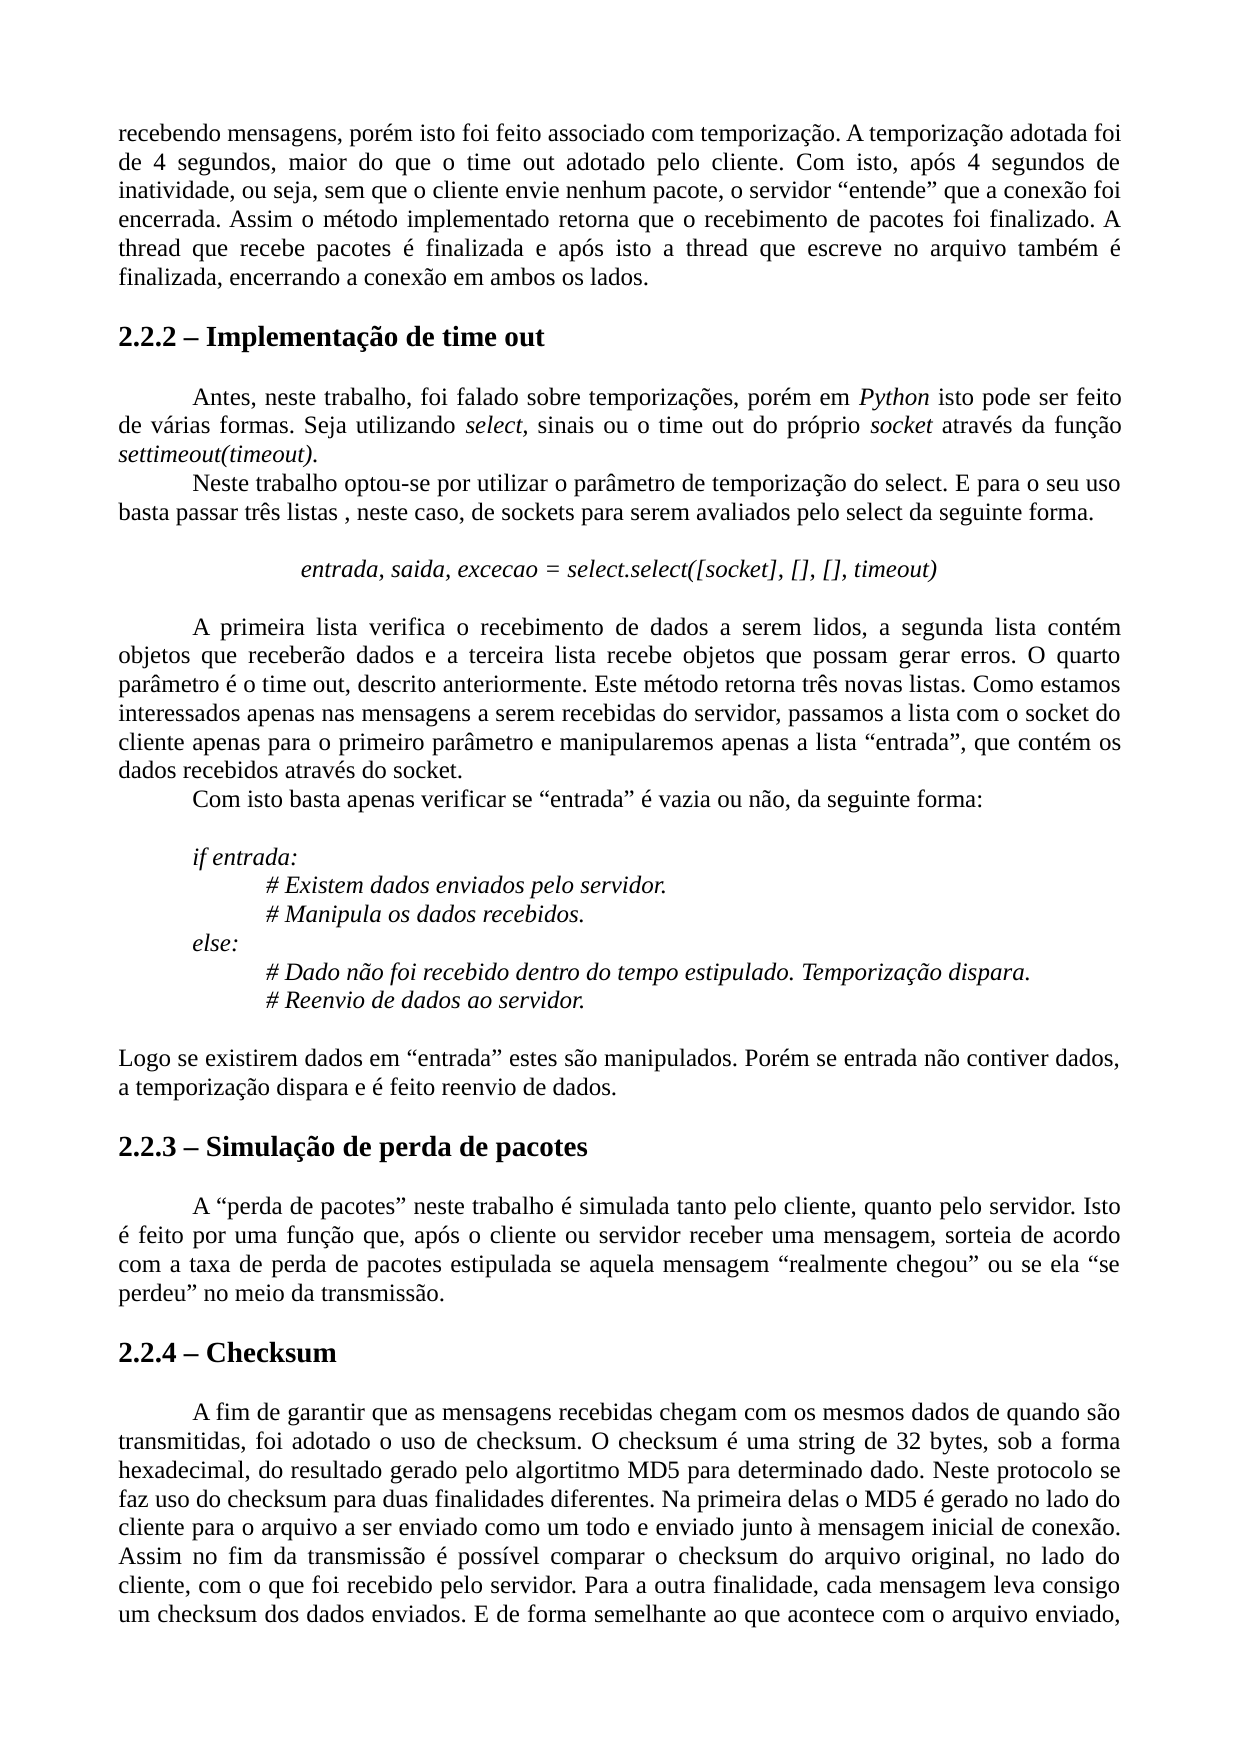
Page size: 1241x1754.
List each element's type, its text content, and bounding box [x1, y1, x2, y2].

text Antes, neste trabalho, foi falado sobre temporizações, porém em Python isto pode ser feito de várias formas. Seja utilizando select, sinais ou o time out do próprio socket através da função settimeout(timeout). [118, 382, 1122, 468]
text recebendo mensagens, porém isto foi feito associado com temporização. A temporização adotada foi de 4 segundos, maior do que o time out adotado pelo cliente. Com isto, após 4 segundos de inatividade, ou seja, sem que o cliente envie nenhum pacote, o servidor “entende” que a conexão foi encerrada. Assim o método implementado retorna que o recebimento de pacotes foi finalizado. A thread que recebe pacotes é finalizada e após isto a thread que escreve no arquivo também é finalizada, encerrando a conexão em ambos os lados. [118, 118, 1122, 291]
text Logo se existirem dados em “entrada” estes são manipulados. Porém se entrada não contiver dados, a temporização dispara e é feito reenvio de dados. [118, 1043, 1122, 1100]
text # Manipula os dados recebidos. [118, 899, 1122, 928]
text 2.2.3 – Simulação de perda de pacotes [118, 1129, 1122, 1163]
text else: [118, 928, 1122, 957]
text Com isto basta apenas verificar se “entrada” é vazia ou não, da seguinte forma: [118, 784, 1122, 813]
text if entrada: [118, 842, 1122, 870]
text A “perda de pacotes” neste trabalho é simulada tanto pelo cliente, quanto pelo servidor. Isto é feito por uma função que, após o cliente ou servidor receber uma mensagem, sorteia de acordo com a taxa de perda de pacotes estipulada se aquela mensagem “realmente chegou” ou se ela “se perdeu” no meio da transmissão. [118, 1191, 1122, 1306]
text A primeira lista verifica o recebimento de dados a serem lidos, a segunda lista contém objetos que receberão dados e a terceira lista recebe objetos que possam gerar erros. O quarto parâmetro é o time out, descrito anteriormente. Este método retorna três novas listas. Como estamos interessados apenas nas mensagens a serem recebidas do servidor, passamos a lista com o socket do cliente apenas para o primeiro parâmetro e manipularemos apenas a lista “entrada”, que contém os dados recebidos através do socket. [118, 612, 1122, 784]
text # Dado não foi recebido dentro do tempo estipulado. Temporização dispara. [118, 957, 1122, 985]
text # Existem dados enviados pelo servidor. [118, 870, 1122, 899]
text # Reenvio de dados ao servidor. [118, 985, 1122, 1014]
text A fim de garantir que as mensagens recebidas chegam com os mesmos dados de quando são transmitidas, foi adotado o uso de checksum. O checksum é uma string de 32 bytes, sob a forma hexadecimal, do resultado gerado pelo algortitmo MD5 para determinado dado. Neste protocolo se faz uso do checksum para duas finalidades diferentes. Na primeira delas o MD5 é gerado no lado do cliente para o arquivo a ser enviado como um todo e enviado junto à mensagem inicial de conexão. Assim no fim da transmissão é possível comparar o checksum do arquivo original, no lado do cliente, com o que foi recebido pelo servidor. Para a outra finalidade, cada mensagem leva consigo um checksum dos dados enviados. E de forma semelhante ao que acontece com o arquivo enviado, [118, 1397, 1122, 1627]
text 2.2.2 – Implementação de time out [118, 319, 1122, 353]
text Neste trabalho optou-se por utilizar o parâmetro de temporização do select. E para o seu uso basta passar três listas , neste caso, de sockets para serem avaliados pelo select da seguinte forma. [118, 468, 1122, 525]
text entrada, saida, excecao = select.select([socket], [], [], timeout) [118, 554, 1122, 583]
text 2.2.4 – Checksum [118, 1335, 1122, 1369]
